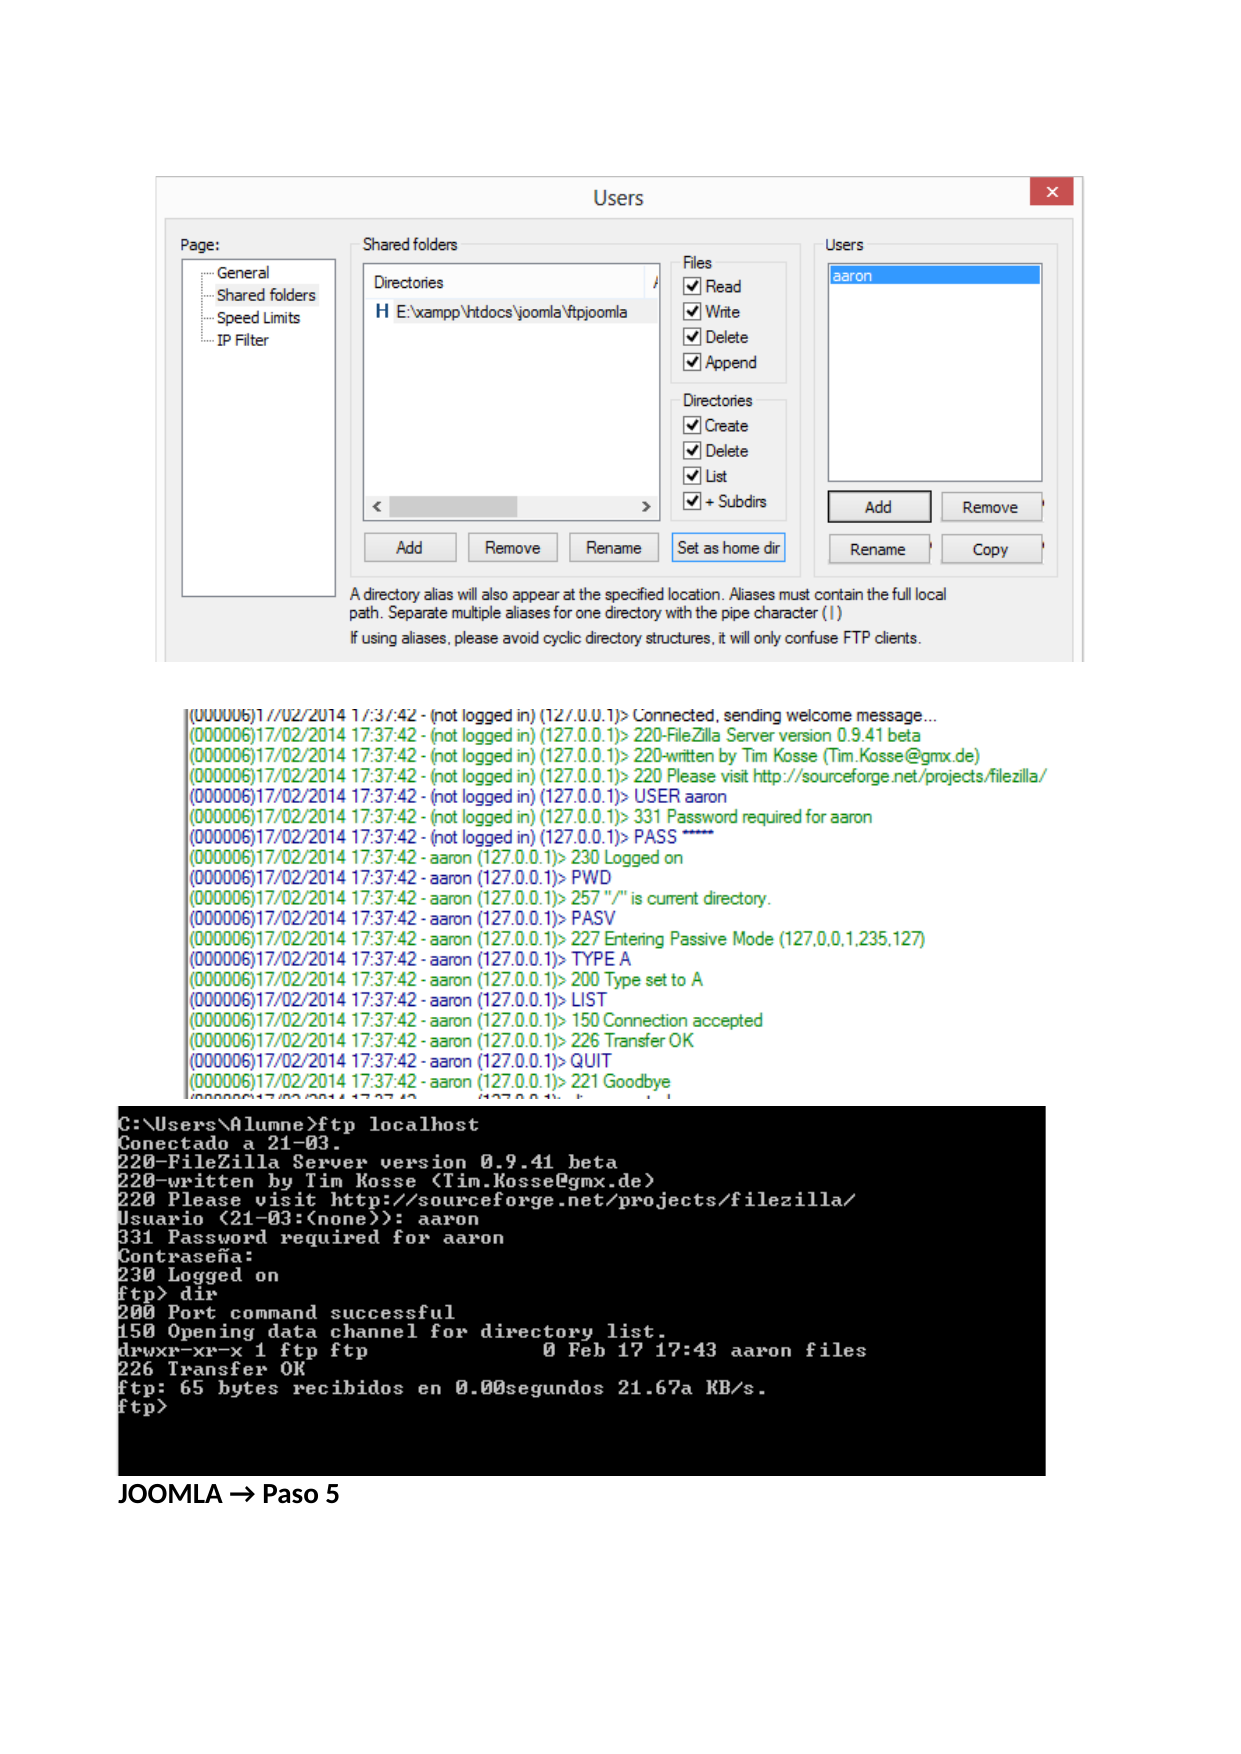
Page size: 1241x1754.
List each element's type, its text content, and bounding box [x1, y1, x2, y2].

picture [182, 709, 1058, 1099]
picture [155, 176, 1085, 662]
picture [114, 1106, 1046, 1476]
text JOOMLA → Paso 5 [118, 1122, 1122, 1511]
